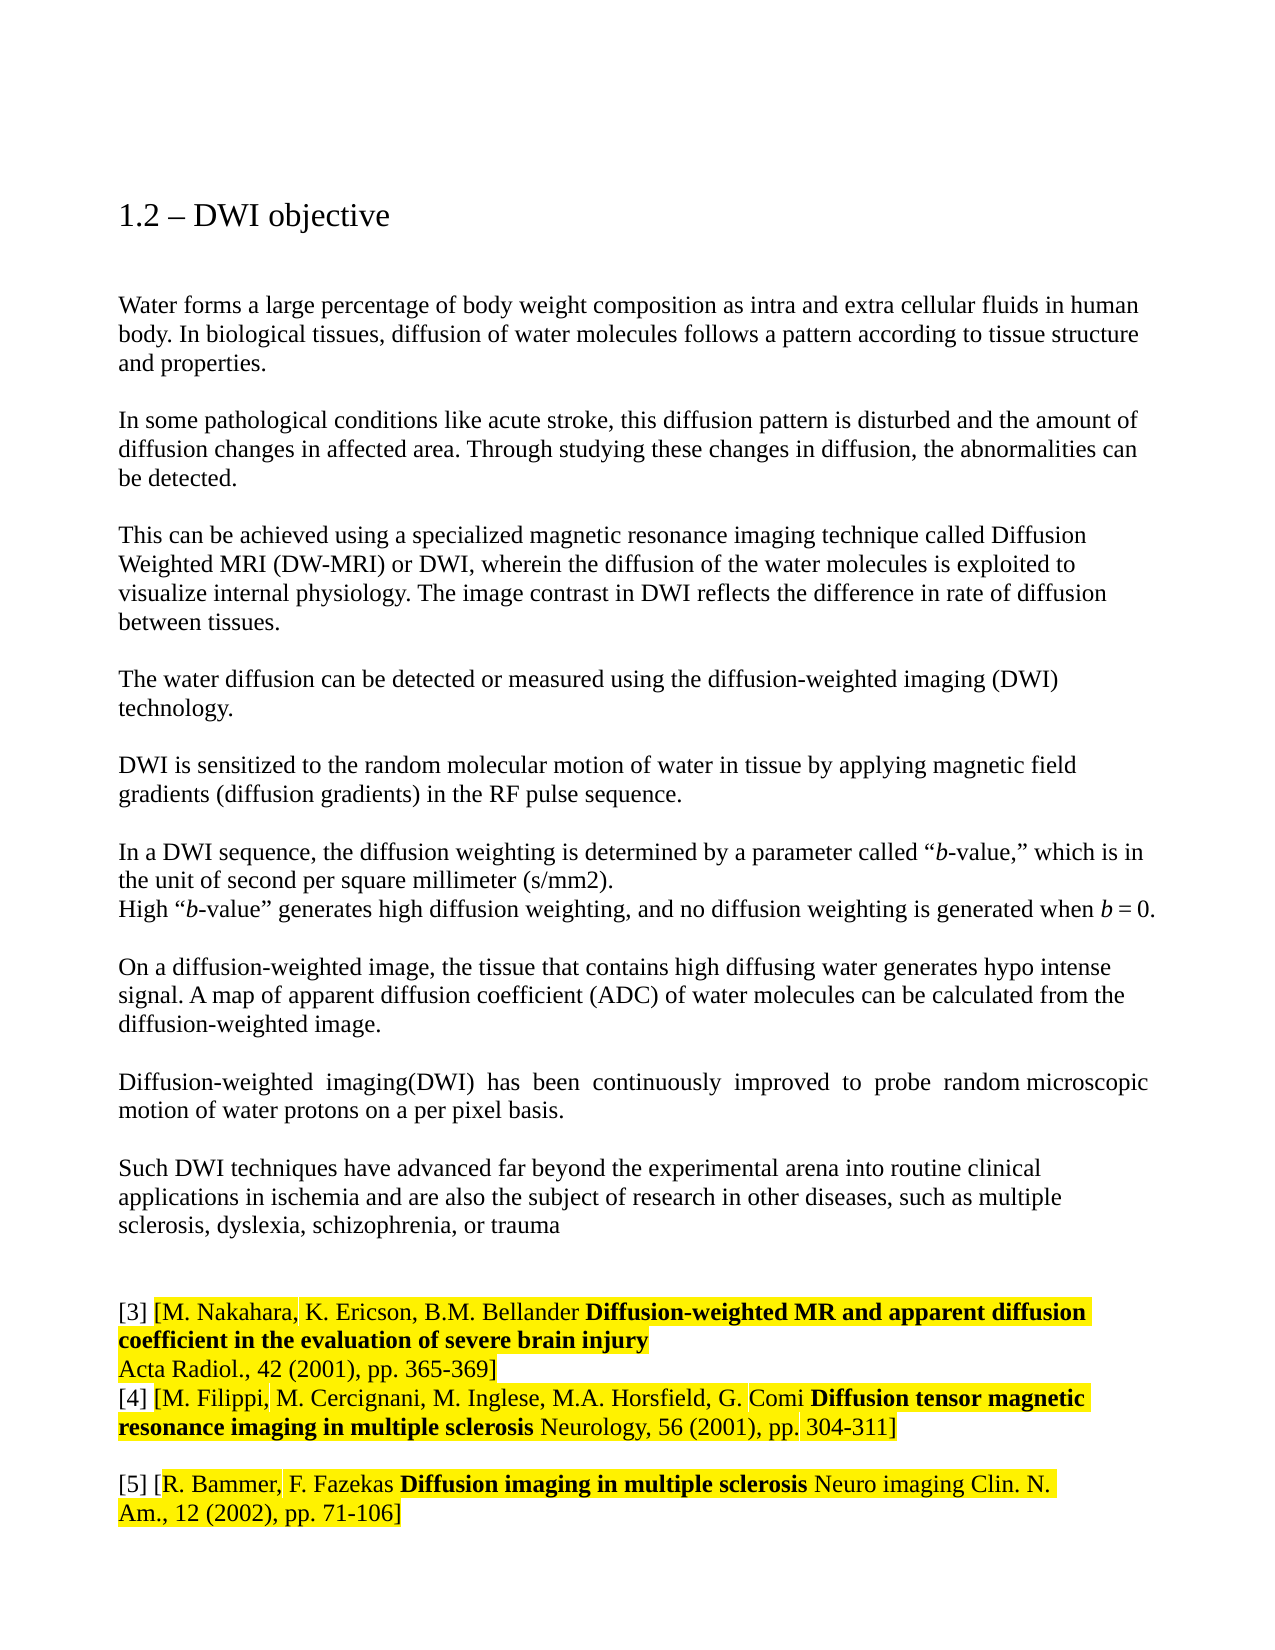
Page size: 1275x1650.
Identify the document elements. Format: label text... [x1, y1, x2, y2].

text The water diffusion can be detected or measured using the diffusion-weighted imaging (DWI) technology. [118, 664, 1157, 722]
text In a DWI sequence, the diffusion weighting is determined by a parameter called “b-value,” which is in the unit of second per square millimeter (s/mm2). [118, 837, 1157, 894]
text In some pathological conditions like acute stroke, this diffusion pattern is disturbed and the amount of diffusion changes in affected area. Through studying these changes in diffusion, the abnormalities can be detected. [118, 406, 1157, 492]
text 1.2 – DWI objective [118, 195, 1157, 233]
text On a diffusion-weighted image, the tissue that contains high diffusing water generates hypo intense signal. A map of apparent diffusion coefficient (ADC) of water molecules can be calculated from the diffusion-weighted image. [118, 952, 1157, 1038]
text Diffusion-weighted imaging(DWI) has been continuously improved to probe random microscopic motion of water protons on a per pixel basis. [118, 1067, 1157, 1124]
text Such DWI techniques have advanced far beyond the experimental arena into routine clinical applications in ischemia and are also the subject of research in other diseases, such as multiple sclerosis, dyslexia, schizophrenia, or trauma [118, 1153, 1157, 1239]
text This can be achieved using a specialized magnetic resonance imaging technique called Diffusion Weighted MRI (DW-MRI) or DWI, wherein the diffusion of the water molecules is exploited to visualize internal physiology. The image contrast in DWI reflects the difference in rate of diffusion between tissues. [118, 521, 1157, 636]
text [4] [M. Filippi, M. Cercignani, M. Inglese, M.A. Horsfield, G. Comi Diffusion tensor magnetic resonance imaging in multiple sclerosis Neurology, 56 (2001), pp. 304-311] [118, 1383, 1157, 1441]
text Water forms a large percentage of body weight composition as intra and extra cellular fluids in human body. In biological tissues, diffusion of water molecules follows a pattern according to tissue structure and properties. [118, 291, 1157, 377]
text High “b-value” generates high diffusion weighting, and no diffusion weighting is generated when b = 0. [118, 894, 1157, 923]
text DWI is sensitized to the random molecular motion of water in tissue by applying magnetic field gradients (diffusion gradients) in the RF pulse sequence. [118, 751, 1157, 808]
text [5] [R. Bammer, F. Fazekas Diffusion imaging in multiple sclerosis Neuro imaging Clin. N. Am., 12 (2002), pp. 71-106] [118, 1469, 1157, 1527]
text Acta Radiol., 42 (2001), pp. 365-369] [118, 1354, 1157, 1383]
text [3] [M. Nakahara, K. Ericson, B.M. Bellander Diffusion-weighted MR and apparent diffusion coefficient in the evaluation of severe brain injury [118, 1297, 1157, 1354]
